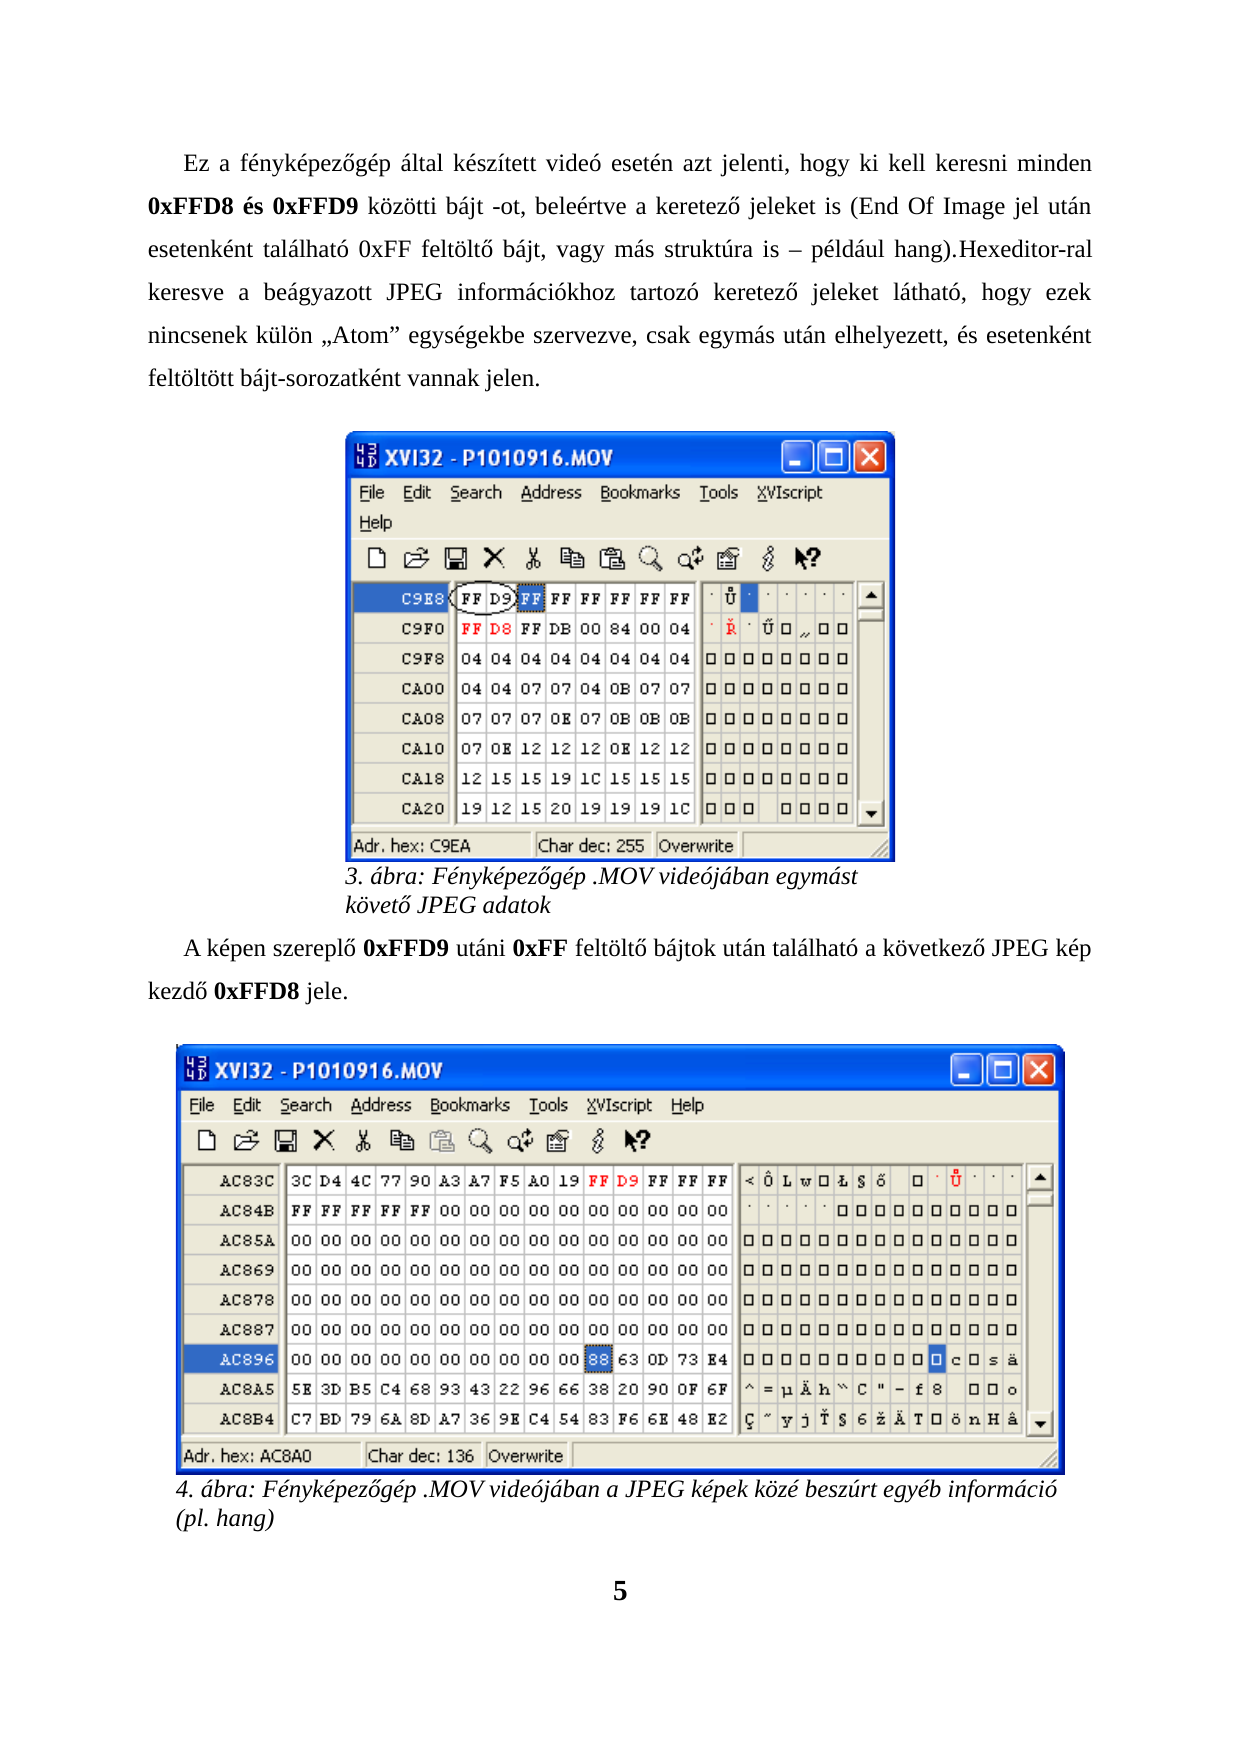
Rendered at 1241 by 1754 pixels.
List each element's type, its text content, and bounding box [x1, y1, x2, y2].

text 3. ábra: Fényképezőgép .MOV videójában egymást követő JPEG adatok [345, 862, 895, 919]
text 4. ábra: Fényképezőgép .MOV videójában a JPEG képek közé beszúrt egyéb információ (pl. hang) [176, 1475, 1065, 1532]
text Ez a fényképezőgép által készített videó esetén azt jelenti, hogy ki kell keresni minden 0xFFD8 és 0xFFD9 közötti bájt -ot, beleértve a keretező jeleket is (End Of Image jel után esetenként található 0xFF feltöltő bájt, vagy más struktúra is – például hang).Hexeditor-ral keresve a beágyazott JPEG információkhoz tartozó keretező jeleket látható, hogy ezek nincsenek külön „Atom” egységekbe szervezve, csak egymás után elhelyezett, és esetenként feltöltött bájt-sorozatként vannak jelen. [148, 148, 1093, 392]
text A képen szereplő 0xFFD9 utáni 0xFF feltöltő bájtok után található a következő JPEG kép kezdő 0xFFD8 jele. [148, 419, 1093, 1005]
picture [175, 1044, 1065, 1475]
